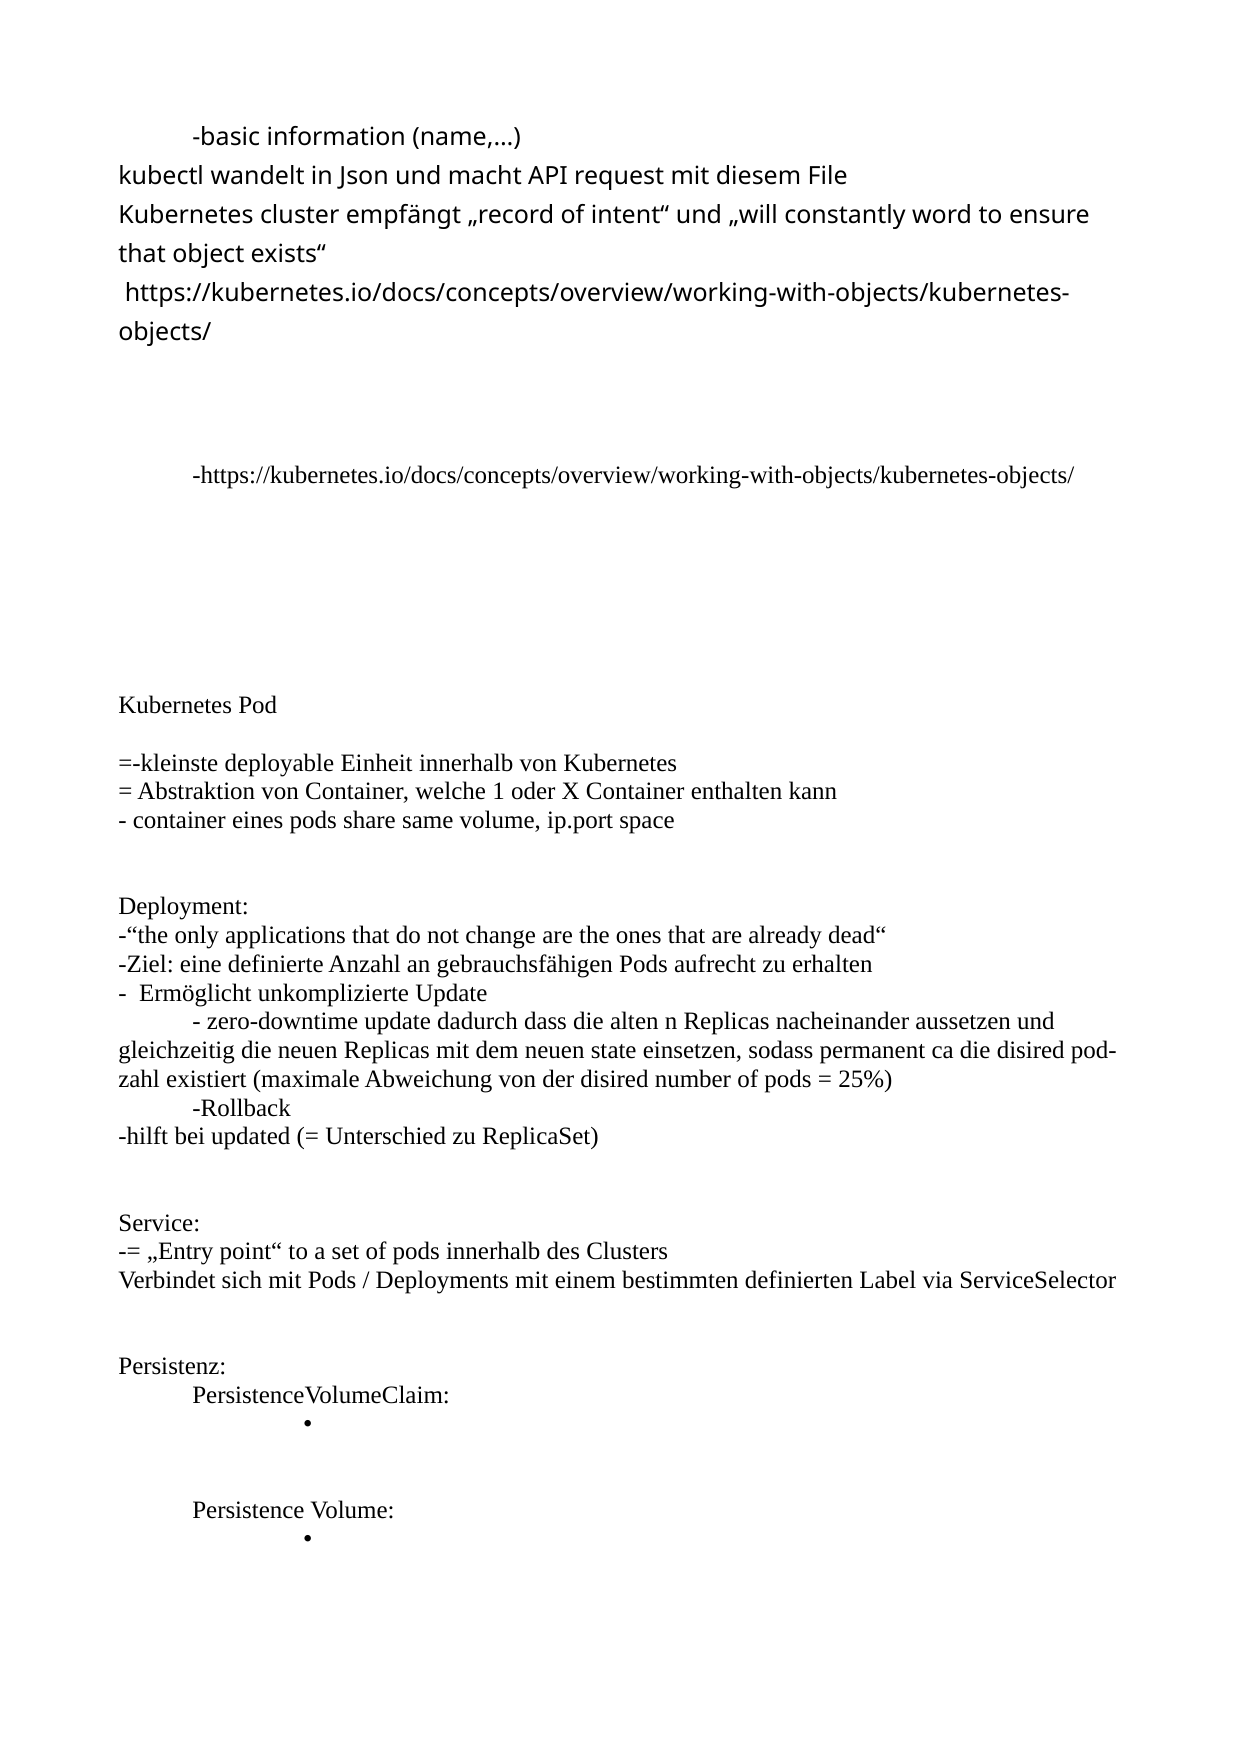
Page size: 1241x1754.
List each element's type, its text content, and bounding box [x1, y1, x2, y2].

text Persistence Volume: [118, 1495, 1122, 1524]
text -basic information (name,…) [118, 118, 1122, 152]
text -= „Entry point“ to a set of pods innerhalb des Clusters [118, 1236, 1122, 1265]
text - container eines pods share same volume, ip.port space [118, 805, 1122, 834]
text Deployment: [118, 891, 1122, 920]
text Kubernetes Pod [118, 690, 1122, 719]
text = Abstraktion von Container, welche 1 oder X Container enthalten kann [118, 776, 1122, 805]
text -Rollback [118, 1093, 1122, 1121]
text -https://kubernetes.io/docs/concepts/overview/working-with-objects/kubernetes-objects/ [118, 460, 1122, 489]
text -Ziel: eine definierte Anzahl an gebrauchsfähigen Pods aufrecht zu erhalten [118, 949, 1122, 978]
text Service: [118, 1208, 1122, 1236]
text Kubernetes cluster empfängt „record of intent“ und „will constantly word to ensure that object exists“ [118, 196, 1122, 270]
text https://kubernetes.io/docs/concepts/overview/working-with-objects/kubernetes-objects/ [118, 275, 1122, 348]
text Persistenz: [118, 1351, 1122, 1380]
text Verbindet sich mit Pods / Deployments mit einem bestimmten definierten Label via ServiceSelector [118, 1265, 1122, 1294]
text - zero-downtime update dadurch dass die alten n Replicas nacheinander aussetzen und gleichzeitig die neuen Replicas mit dem neuen state einsetzen, sodass permanent ca die disired pod-zahl existiert (maximale Abweichung von der disired number of pods = 25%) [118, 1006, 1122, 1093]
text kubectl wandelt in Json und macht API request mit diesem File [118, 157, 1122, 191]
text -hilft bei updated (= Unterschied zu ReplicaSet) [118, 1121, 1122, 1150]
text =-kleinste deployable Einheit innerhalb von Kubernetes [118, 748, 1122, 776]
text PersistenceVolumeClaim: [118, 1380, 1122, 1409]
text -“the only applications that do not change are the ones that are already dead“ [118, 920, 1122, 949]
text - Ermöglicht unkomplizierte Update [118, 978, 1122, 1006]
